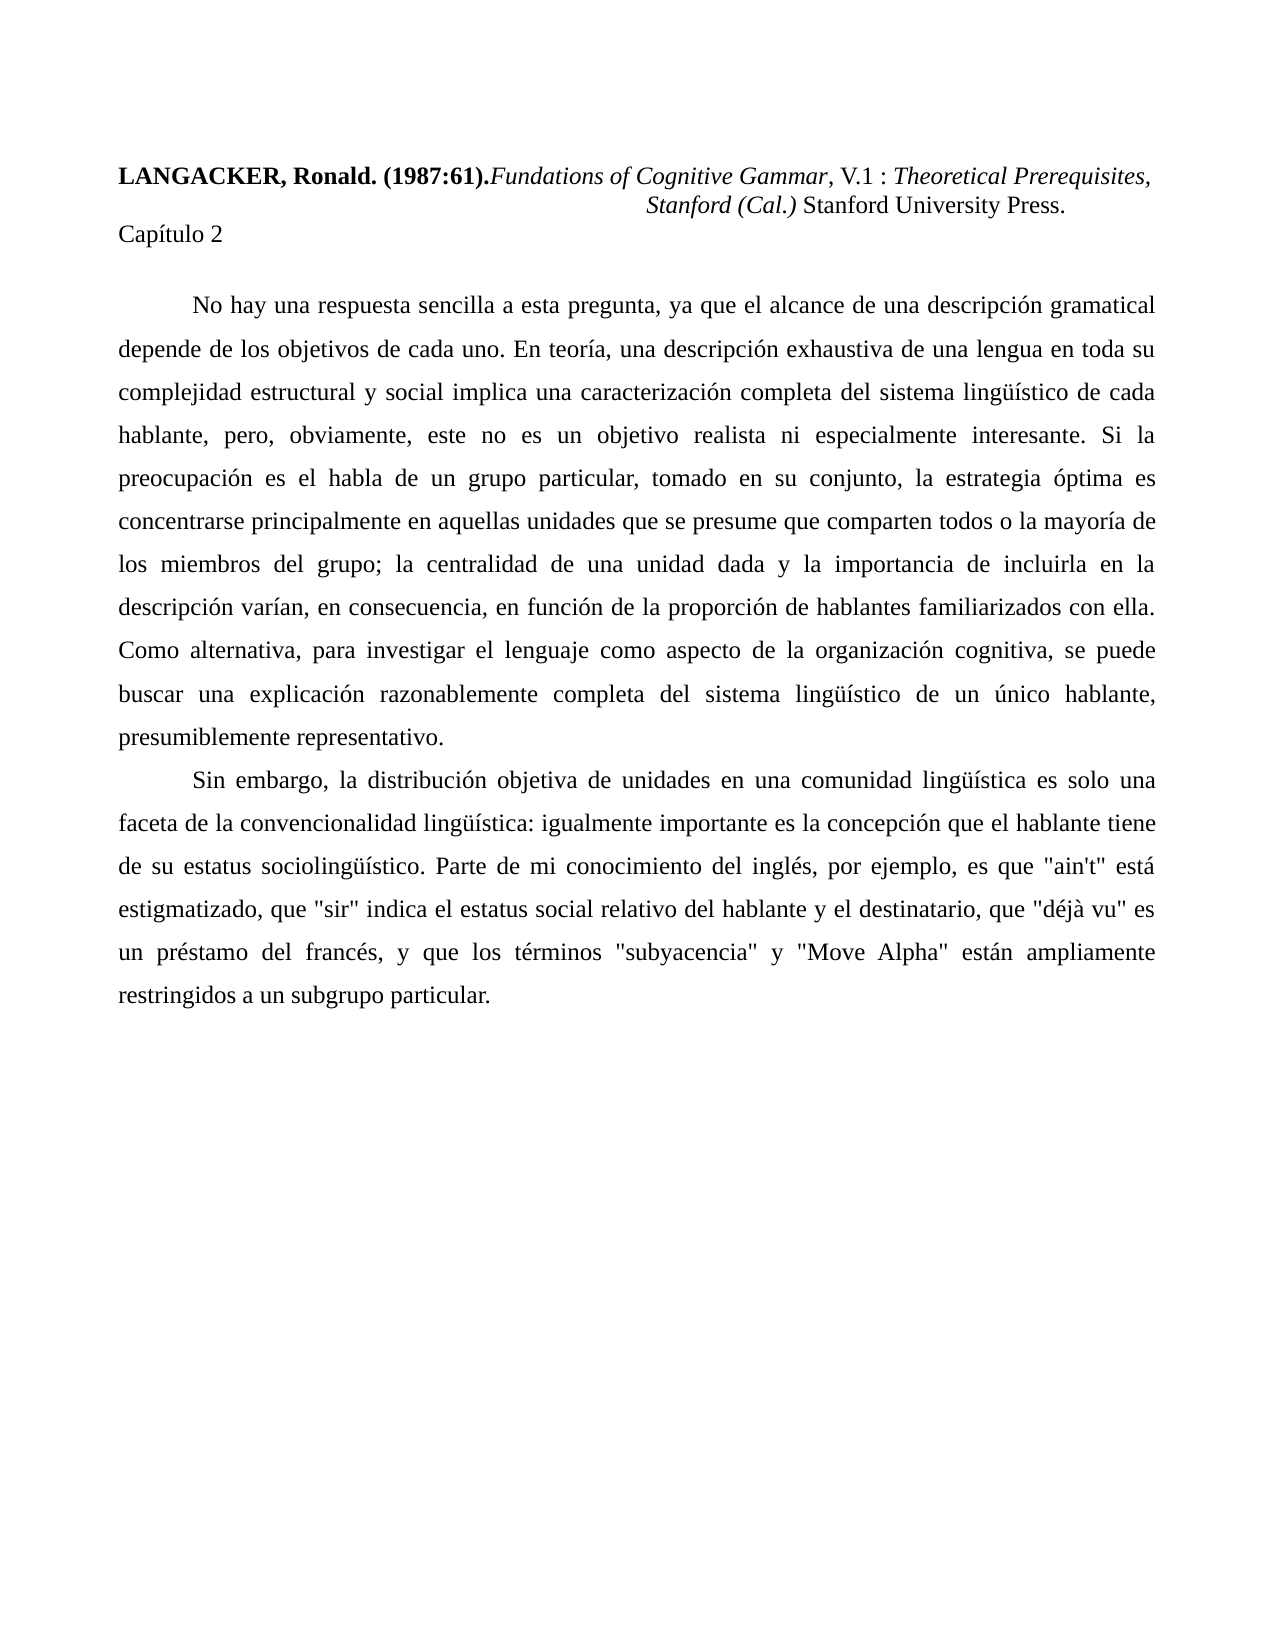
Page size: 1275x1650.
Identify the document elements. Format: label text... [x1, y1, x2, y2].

text Capítulo 2 [118, 219, 1157, 247]
text Sin embargo, la distribución objetiva de unidades en una comunidad lingüística es solo una faceta de la convencionalidad lingüística: igualmente importante es la concepción que el hablante tiene de su estatus sociolingüístico. Parte de mi conocimiento del inglés, por ejemplo, es que "ain't" está estigmatizado, que "sir" indica el estatus social relativo del hablante y el destinatario, que "déjà vu" es un préstamo del francés, y que los términos "subyacencia" y "Move Alpha" están ampliamente restringidos a un subgrupo particular. [118, 765, 1157, 1009]
text No hay una respuesta sencilla a esta pregunta, ya que el alcance de una descripción gramatical depende de los objetivos de cada uno. En teoría, una descripción exhaustiva de una lengua en toda su complejidad estructural y social implica una caracterización completa del sistema lingüístico de cada hablante, pero, obviamente, este no es un objetivo realista ni especialmente interesante. Si la preocupación es el habla de un grupo particular, tomado en su conjunto, la estrategia óptima es concentrarse principalmente en aquellas unidades que se presume que comparten todos o la mayoría de los miembros del grupo; la centralidad de una unidad dada y la importancia de incluirla en la descripción varían, en consecuencia, en función de la proporción de hablantes familiarizados con ella. Como alternativa, para investigar el lenguaje como aspecto de la organización cognitiva, se puede buscar una explicación razonablemente completa del sistema lingüístico de un único hablante, presumiblemente representativo. [118, 291, 1157, 751]
text LANGACKER, Ronald. (1987:61).Fundations of Cognitive Gammar, V.1 : Theoretical Prerequisites, Stanford (Cal.) Stanford University Press. [118, 161, 1157, 219]
